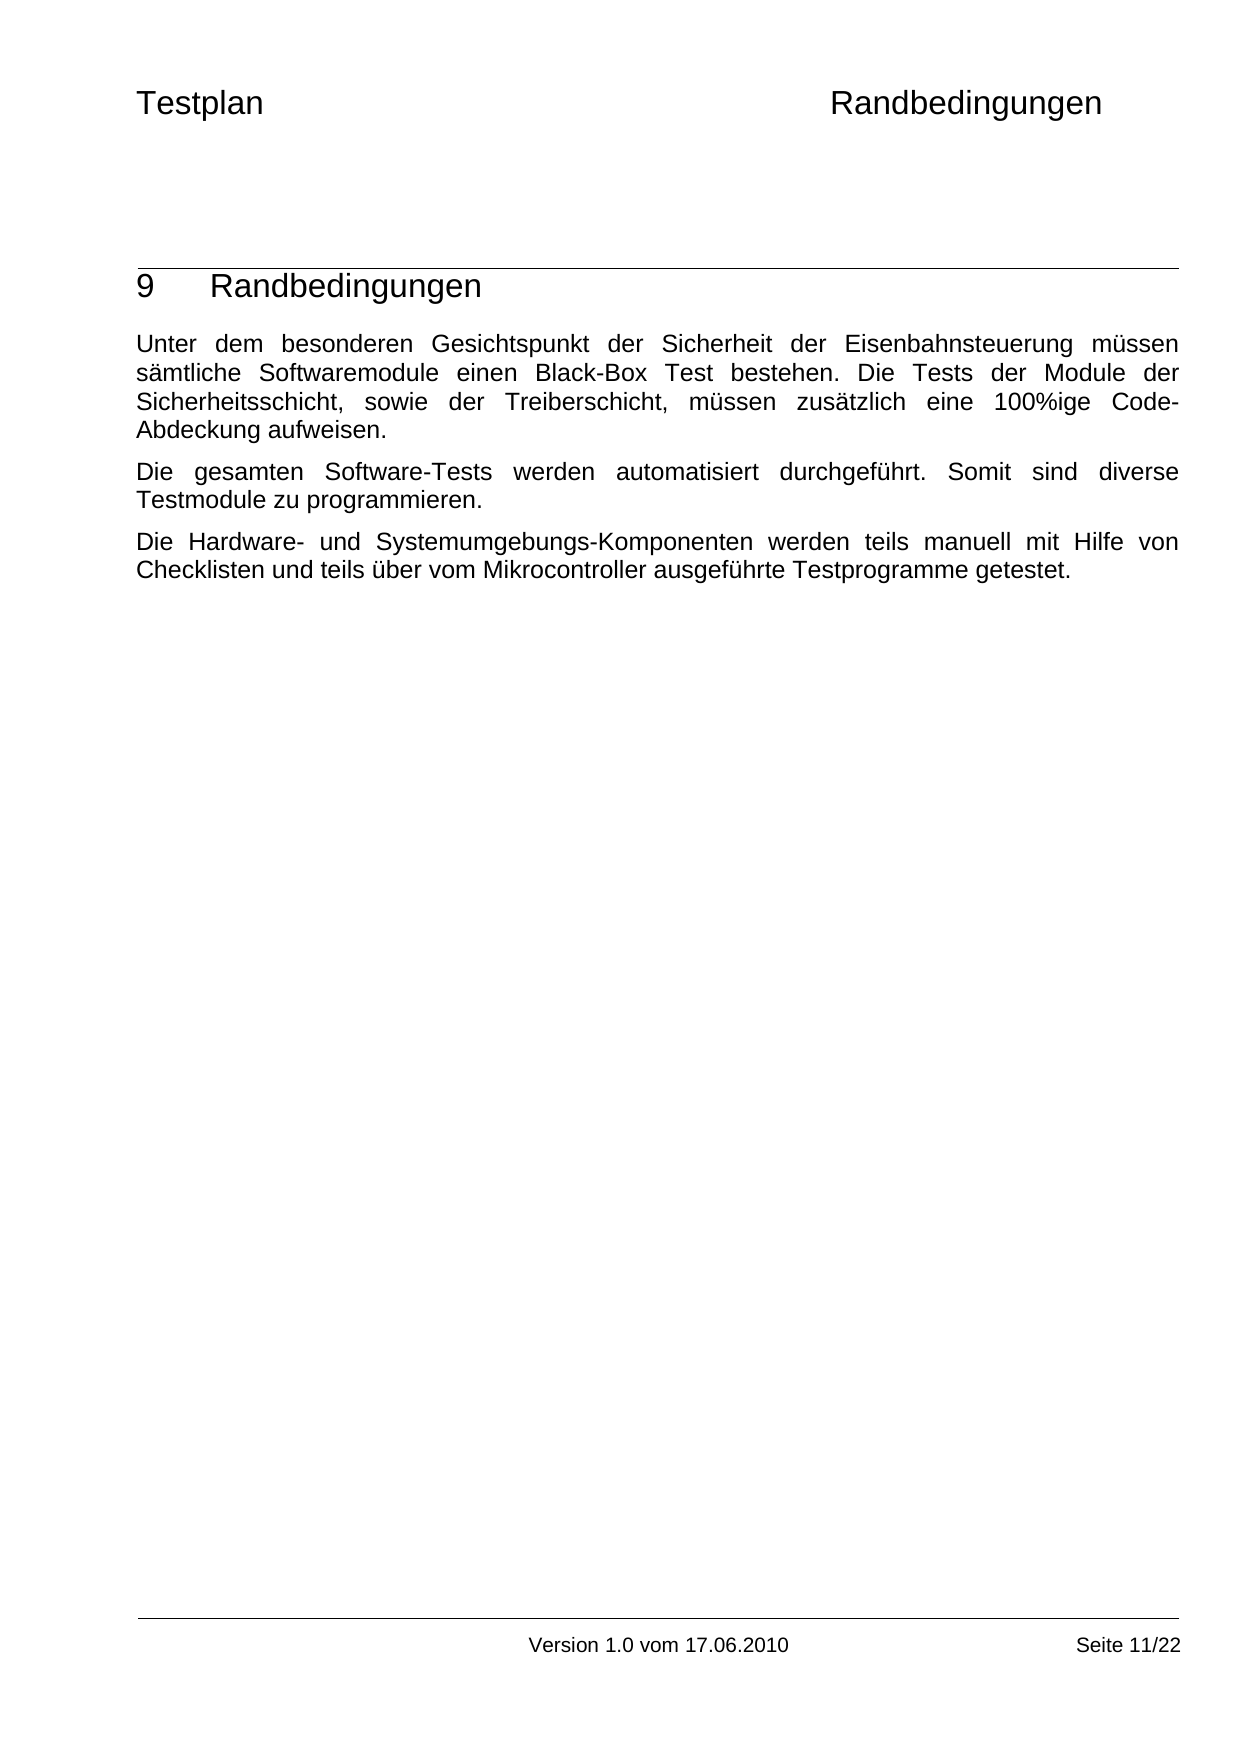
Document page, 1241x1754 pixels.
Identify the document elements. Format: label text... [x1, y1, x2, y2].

text Die gesamten Software-Tests werden automatisiert durchgeführt. Somit sind diverse Testmodule zu programmieren. [136, 457, 1181, 514]
text Die Hardware- und Systemumgebungs-Komponenten werden teils manuell mit Hilfe von Checklisten und teils über vom Mikrocontroller ausgeführte Testprogramme getestet. [136, 527, 1181, 584]
subtitle Randbedingungen [136, 289, 383, 304]
subtitle Randbedingungen [382, 289, 439, 304]
subtitle Randbedingungen [438, 289, 1181, 304]
text Unter dem besonderen Gesichtspunkt der Sicherheit der Eisenbahnsteuerung müssen sämtliche Softwaremodule einen Black-Box Test bestehen. Die Tests der Module der Sicherheitsschicht, sowie der Treiberschicht, müssen zusätzlich eine 100%ige Code-Abdeckung aufweisen. [136, 329, 1181, 444]
